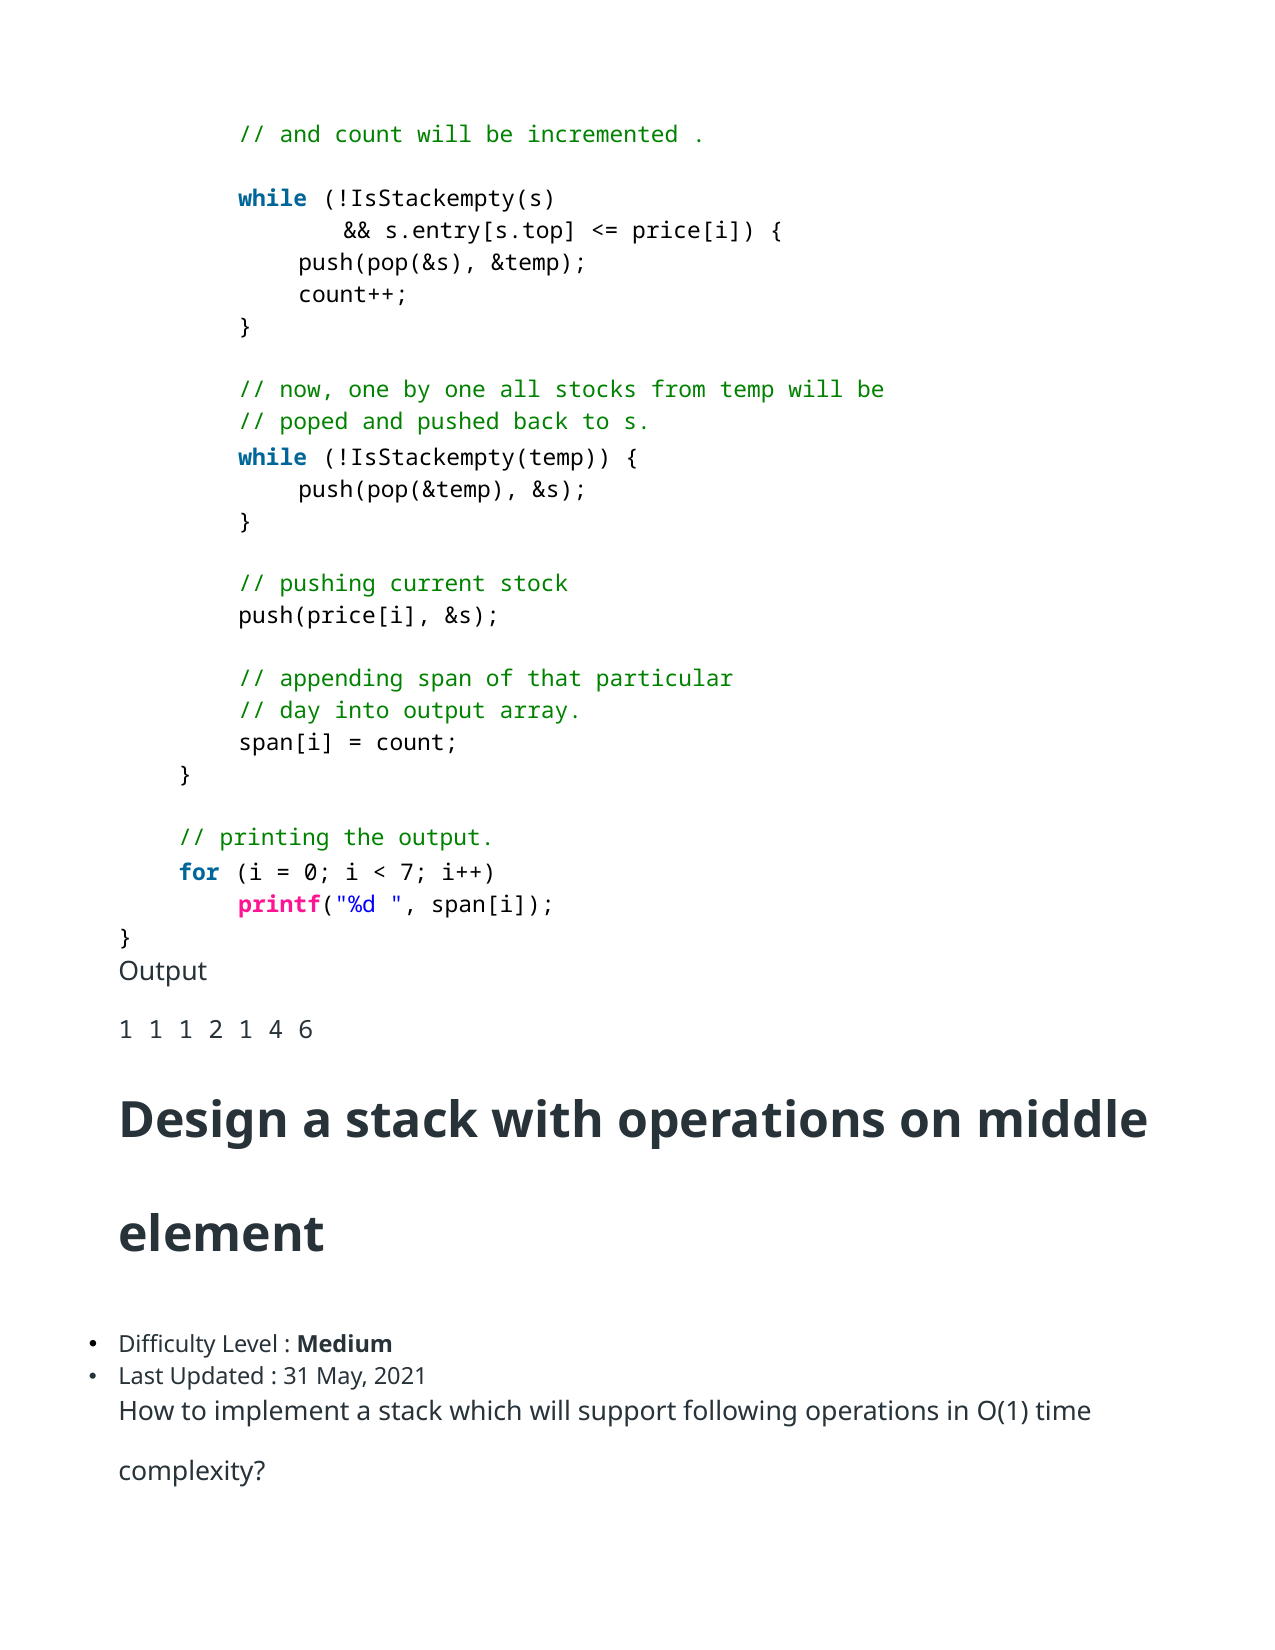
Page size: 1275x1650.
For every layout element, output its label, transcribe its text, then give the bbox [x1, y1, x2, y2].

text Output [118, 952, 1157, 988]
table_header // and count will be incremented . while (!IsStackempty(s) && s.entry[s.top] <= price[i]) { push(pop(&s), &temp); count++; } // now, one by one all stocks from temp will be // poped and pushed back to s. while (!IsStackempty(temp)) { push(pop(&temp), &s); } // pushing current stock push(price[i], &s); // appending span of that particular // day into output array. span[i] = count; } // printing the output. for (i = 0; i < 7; i++) printf("%d ", span[i]); } [118, 118, 899, 952]
list Difficulty Level : Medium [118, 1328, 1157, 1359]
text 1 1 1 2 1 4 6 [118, 1012, 1157, 1046]
list Last Updated : 31 May, 2021 [118, 1359, 1157, 1392]
text How to implement a stack which will support following operations in O(1) time complexity? [118, 1392, 1157, 1488]
subtitle Design a stack with operations on middle element [118, 1084, 1157, 1266]
